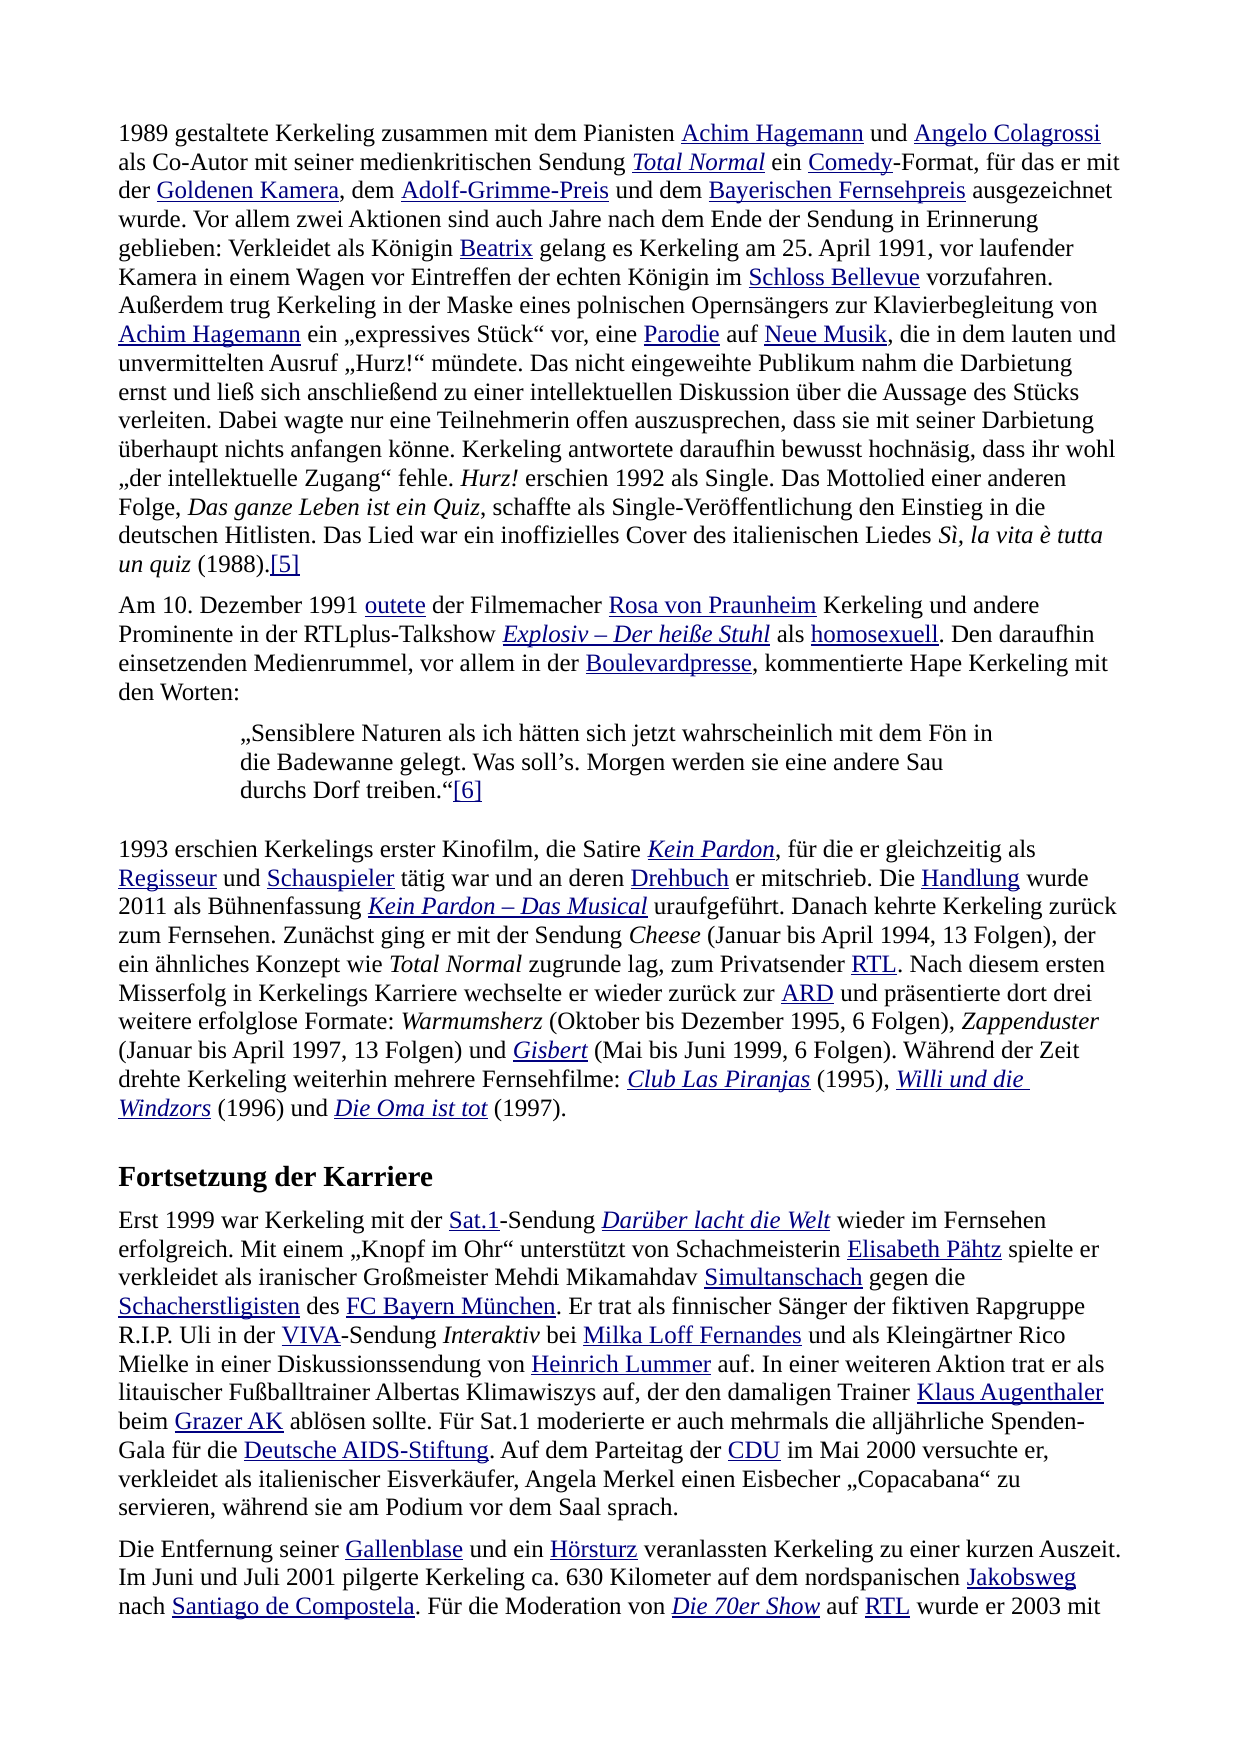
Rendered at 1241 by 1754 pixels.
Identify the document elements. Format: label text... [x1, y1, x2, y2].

text 1989 gestaltete Kerkeling zusammen mit dem Pianisten Achim Hagemann und Angelo Colagrossi als Co-Autor mit seiner medienkritischen Sendung Total Normal ein Comedy-Format, für das er mit der Goldenen Kamera, dem Adolf-Grimme-Preis und dem Bayerischen Fernsehpreis ausgezeichnet wurde. Vor allem zwei Aktionen sind auch Jahre nach dem Ende der Sendung in Erinnerung geblieben: Verkleidet als Königin Beatrix gelang es Kerkeling am 25. April 1991, vor laufender Kamera in einem Wagen vor Eintreffen der echten Königin im Schloss Bellevue vorzufahren. Außerdem trug Kerkeling in der Maske eines polnischen Opernsängers zur Klavierbegleitung von Achim Hagemann ein „expressives Stück“ vor, eine Parodie auf Neue Musik, die in dem lauten und unvermittelten Ausruf „Hurz!“ mündete. Das nicht eingeweihte Publikum nahm die Darbietung ernst und ließ sich anschließend zu einer intellektuellen Diskussion über die Aussage des Stücks verleiten. Dabei wagte nur eine Teilnehmerin offen auszusprechen, dass sie mit seiner Darbietung überhaupt nichts anfangen könne. Kerkeling antwortete daraufhin bewusst hochnäsig, dass ihr wohl „der intellektuelle Zugang“ fehle. Hurz! erschien 1992 als Single. Das Mottolied einer anderen Folge, Das ganze Leben ist ein Quiz, schaffte als Single-Veröffentlichung den Einstieg in die deutschen Hitlisten. Das Lied war ein inoffizielles Cover des italienischen Liedes Sì, la vita è tutta un quiz (1988).[5] [118, 118, 1122, 578]
text Erst 1999 war Kerkeling mit der Sat.1-Sendung Darüber lacht die Welt wieder im Fernsehen erfolgreich. Mit einem „Knopf im Ohr“ unterstützt von Schachmeisterin Elisabeth Pähtz spielte er verkleidet als iranischer Großmeister Mehdi Mikamahdav Simultanschach gegen die Schacherstligisten des FC Bayern München. Er trat als finnischer Sänger der fiktiven Rapgruppe R.I.P. Uli in der VIVA-Sendung Interaktiv bei Milka Loff Fernandes und als Kleingärtner Rico Mielke in einer Diskussionssendung von Heinrich Lummer auf. In einer weiteren Aktion trat er als litauischer Fußballtrainer Albertas Klimawiszys auf, der den damaligen Trainer Klaus Augenthaler beim Grazer AK ablösen sollte. Für Sat.1 moderierte er auch mehrmals die alljährliche Spenden-Gala für die Deutsche AIDS-Stiftung. Auf dem Parteitag der CDU im Mai 2000 versuchte er, verkleidet als italienischer Eisverkäufer, Angela Merkel einen Eisbecher „Copacabana“ zu servieren, während sie am Podium vor dem Saal sprach. [118, 1205, 1122, 1521]
text Am 10. Dezember 1991 outete der Filmemacher Rosa von Praunheim Kerkeling und andere Prominente in der RTLplus-Talkshow Explosiv – Der heiße Stuhl als homosexuell. Den daraufhin einsetzenden Medienrummel, vor allem in der Boulevardpresse, kommentierte Hape Kerkeling mit den Worten: [118, 591, 1122, 706]
text Die Entfernung seiner Gallenblase und ein Hörsturz veranlassten Kerkeling zu einer kurzen Auszeit. Im Juni und Juli 2001 pilgerte Kerkeling ca. 630 Kilometer auf dem nordspanischen Jakobsweg nach Santiago de Compostela. Für die Moderation von Die 70er Show auf RTL wurde er 2003 mit [118, 1534, 1122, 1620]
subtitle Fortsetzung der Karriere [118, 1159, 1122, 1192]
text 1993 erschien Kerkelings erster Kinofilm, die Satire Kein Pardon, für die er gleichzeitig als Regisseur und Schauspieler tätig war und an deren Drehbuch er mitschrieb. Die Handlung wurde 2011 als Bühnenfassung Kein Pardon – Das Musical uraufgeführt. Danach kehrte Kerkeling zurück zum Fernsehen. Zunächst ging er mit der Sendung Cheese (Januar bis April 1994, 13 Folgen), der ein ähnliches Konzept wie Total Normal zugrunde lag, zum Privatsender RTL. Nach diesem ersten Misserfolg in Kerkelings Karriere wechselte er wieder zurück zur ARD und präsentierte dort drei weitere erfolglose Formate: Warmumsherz (Oktober bis Dezember 1995, 6 Folgen), Zappenduster (Januar bis April 1997, 13 Folgen) und Gisbert (Mai bis Juni 1999, 6 Folgen). Während der Zeit drehte Kerkeling weiterhin mehrere Fernsehfilme: Club Las Piranjas (1995), Willi und die Windzors (1996) und Die Oma ist tot (1997). [118, 834, 1122, 1121]
text „Sensiblere Naturen als ich hätten sich jetzt wahrscheinlich mit dem Fön in die Badewanne gelegt. Was soll’s. Morgen werden sie eine andere Sau durchs Dorf treiben.“[6] [240, 718, 1001, 804]
